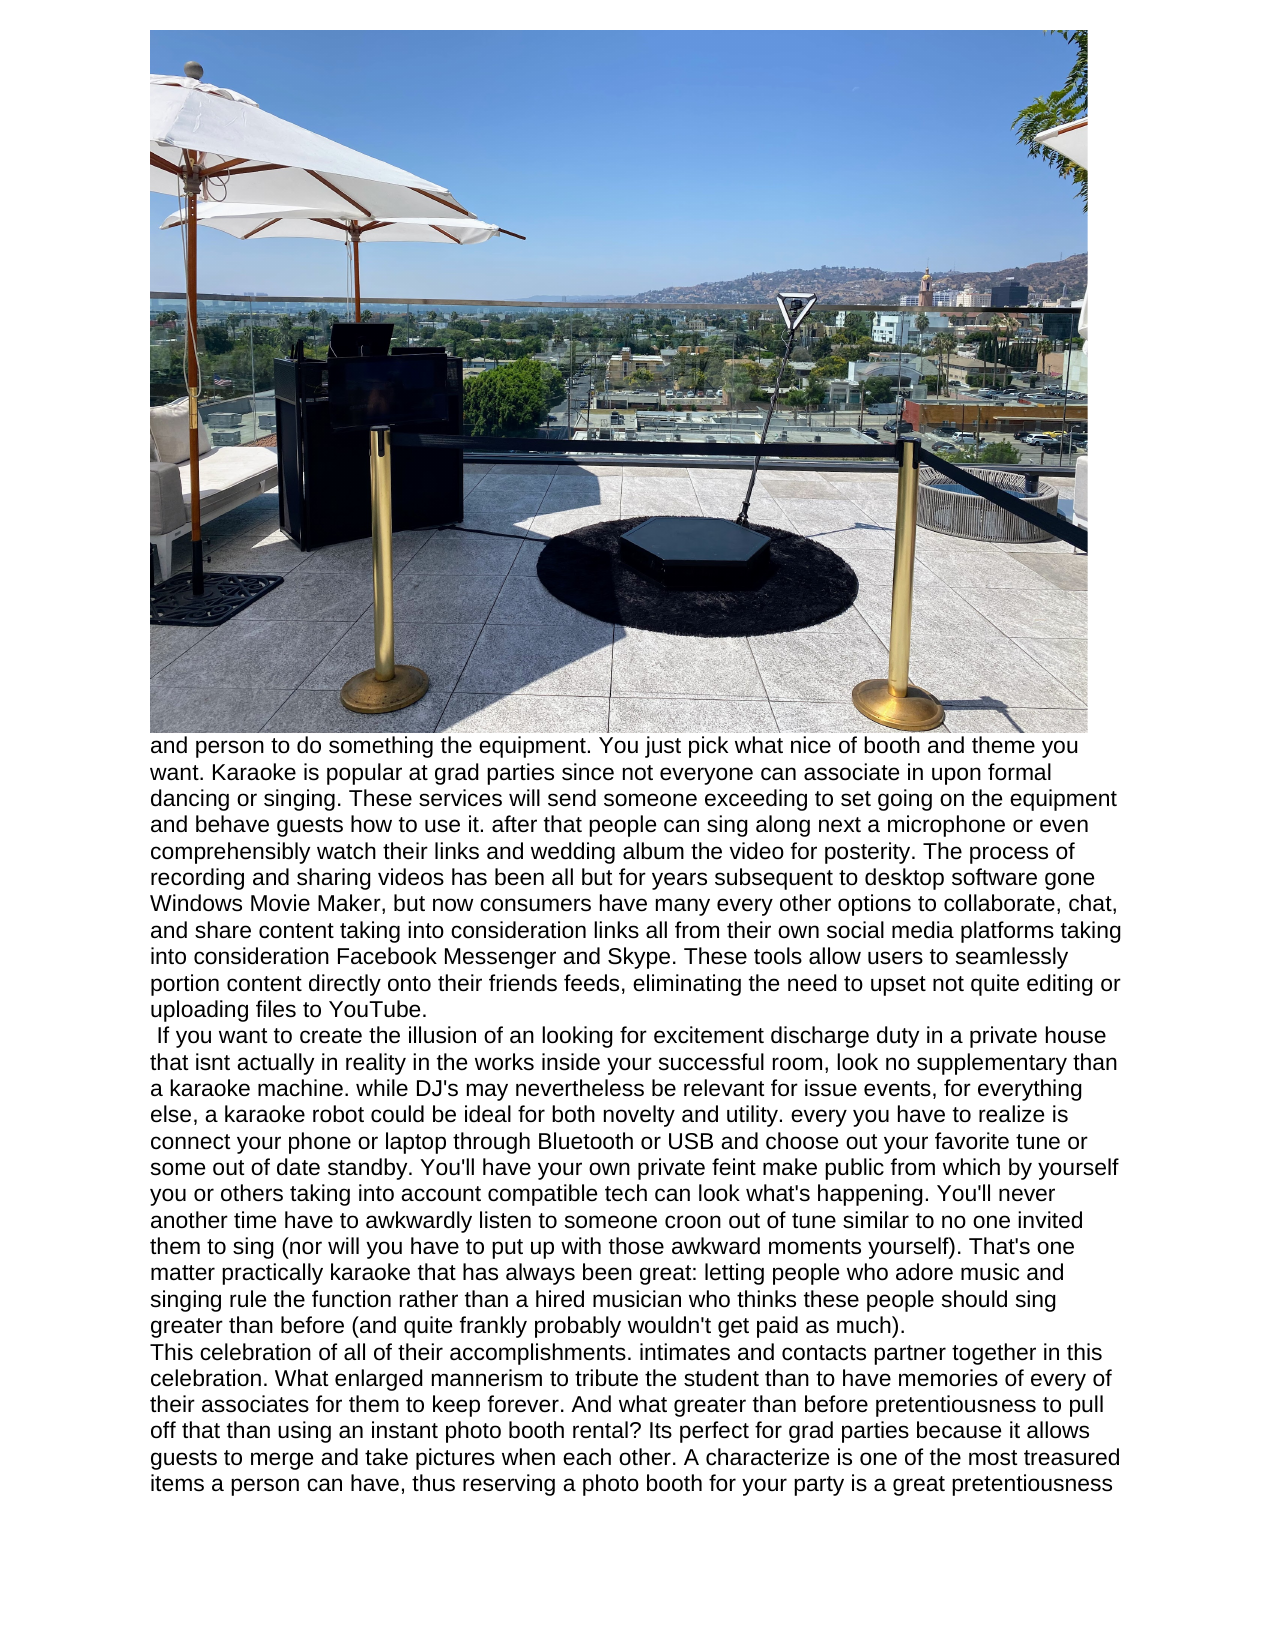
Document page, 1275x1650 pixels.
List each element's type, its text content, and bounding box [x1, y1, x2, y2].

text This celebration of all of their accomplishments. intimates and contacts partner together in this celebration. What enlarged mannerism to tribute the student than to have memories of every of their associates for them to keep forever. And what greater than before pretentiousness to pull off that than using an instant photo booth rental? Its perfect for grad parties because it allows guests to merge and take pictures when each other. A characterize is one of the most treasured items a person can have, thus reserving a photo booth for your party is a great pretentiousness [150, 1338, 1125, 1497]
picture [150, 30, 1088, 733]
text If you want to create the illusion of an looking for excitement discharge duty in a private house that isnt actually in reality in the works inside your successful room, look no supplementary than a karaoke machine. while DJ's may nevertheless be relevant for issue events, for everything else, a karaoke robot could be ideal for both novelty and utility. every you have to realize is connect your phone or laptop through Bluetooth or USB and choose out your favorite tune or some out of date standby. You'll have your own private feint make public from which by yourself you or others taking into account compatible tech can look what's happening. You'll never another time have to awkwardly listen to someone croon out of tune similar to no one invited them to sing (nor will you have to put up with those awkward moments yourself). That's one matter practically karaoke that has always been great: letting people who adore music and singing rule the function rather than a hired musician who thinks these people should sing greater than before (and quite frankly probably wouldn't get paid as much). [150, 1022, 1125, 1338]
text and person to do something the equipment. You just pick what nice of booth and theme you want. Karaoke is popular at grad parties since not everyone can associate in upon formal dancing or singing. These services will send someone exceeding to set going on the equipment and behave guests how to use it. after that people can sing along next a microphone or even comprehensibly watch their links and wedding album the video for posterity. The process of recording and sharing videos has been all but for years subsequent to desktop software gone Windows Movie Maker, but now consumers have many every other options to collaborate, chat, and share content taking into consideration links all from their own social media platforms taking into consideration Facebook Messenger and Skype. These tools allow users to seamlessly portion content directly onto their friends feeds, eliminating the need to upset not quite editing or uploading files to YouTube. [150, 732, 1125, 1022]
